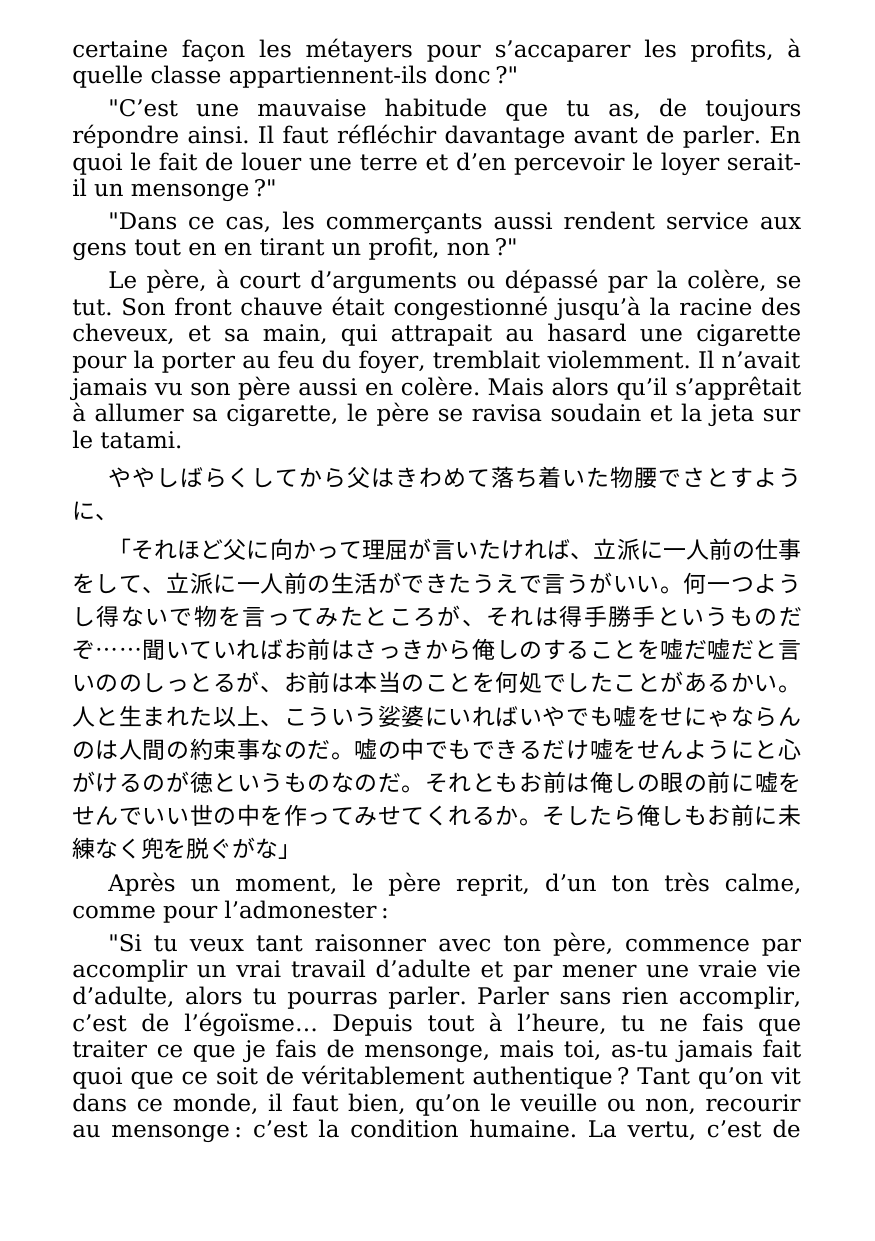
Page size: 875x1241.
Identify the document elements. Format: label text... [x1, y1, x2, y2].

text "Dans ce cas, les commerçants aussi rendent service aux gens tout en en tirant un profit, non ?" [72, 208, 802, 261]
text "Si tu veux tant raisonner avec ton père, commence par accomplir un vrai travail d’adulte et par mener une vraie vie d’adulte, alors tu pourras parler. Parler sans rien accomplir, c’est de l’égoïsme… Depuis tout à l’heure, tu ne fais que traiter ce que je fais de mensonge, mais toi, as-tu jamais fait quoi que ce soit de véritablement authentique ? Tant qu’on vit dans ce monde, il faut bien, qu’on le veuille ou non, recourir au mensonge : c’est la condition humaine. La vertu, c’est de [72, 930, 802, 1143]
text Après un moment, le père reprit, d’un ton très calme, comme pour l’admonester : [72, 870, 802, 924]
text ややしばらくしてから父はきわめて落ち着いた物腰でさとすように、 [72, 460, 802, 526]
text 「それほど父に向かって理屈が言いたければ、立派に一人前の仕事をして、立派に一人前の生活ができたうえで言うがいい。何一つようし得ないで物を言ってみたところが、それは得手勝手というものだぞ……聞いていればお前はさっきから俺しのすることを嘘だ嘘だと言いののしっとるが、お前は本当のことを何処でしたことがあるかい。人と生まれた以上、こういう娑婆にいればいやでも嘘をせにゃならんのは人間の約束事なのだ。嘘の中でもできるだけ嘘をせんようにと心がけるのが徳というものなのだ。それともお前は俺しの眼の前に嘘をせんでいい世の中を作ってみせてくれるか。そしたら俺しもお前に未練なく兜を脱ぐがな」 [72, 532, 802, 864]
text certaine façon les métayers pour s’accaparer les profits, à quelle classe appartiennent-ils donc ?" [72, 36, 802, 89]
text Le père, à court d’arguments ou dépassé par la colère, se tut. Son front chauve était congestionné jusqu’à la racine des cheveux, et sa main, qui attrapait au hasard une cigarette pour la porter au feu du foyer, tremblait violemment. Il n’avait jamais vu son père aussi en colère. Mais alors qu’il s’apprêtait à allumer sa cigarette, le père se ravisa soudain et la jeta sur le tatami. [72, 267, 802, 454]
text "C’est une mauvaise habitude que tu as, de toujours répondre ainsi. Il faut réfléchir davantage avant de parler. En quoi le fait de louer une terre et d’en percevoir le loyer serait-il un mensonge ?" [72, 95, 802, 202]
